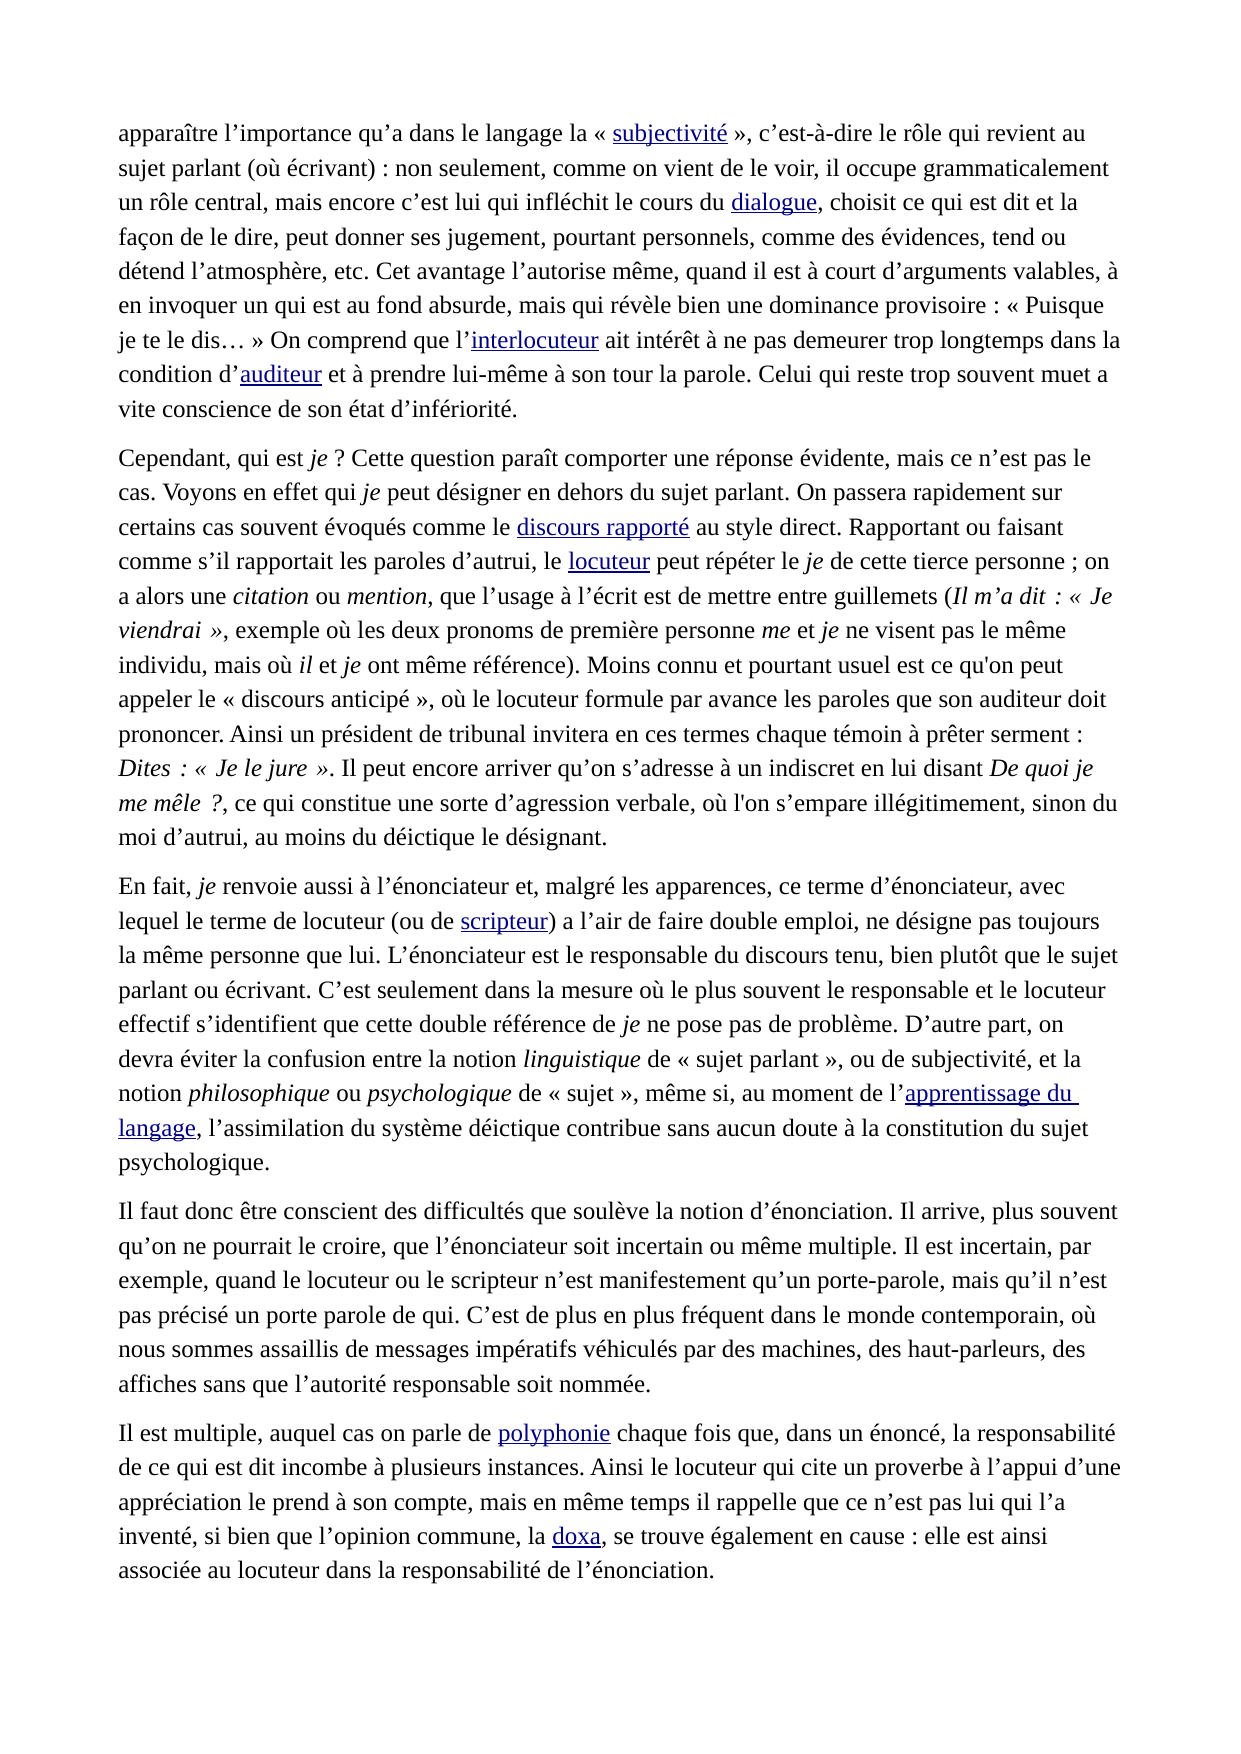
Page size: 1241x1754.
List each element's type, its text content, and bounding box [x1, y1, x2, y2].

text Il est multiple, auquel cas on parle de polyphonie chaque fois que, dans un énoncé, la responsabilité de ce qui est dit incombe à plusieurs instances. Ainsi le locuteur qui cite un proverbe à l’appui d’une appréciation le prend à son compte, mais en même temps il rappelle que ce n’est pas lui qui l’a inventé, si bien que l’opinion commune, la doxa, se trouve également en cause : elle est ainsi associée au locuteur dans la responsabilité de l’énonciation. [118, 1418, 1122, 1584]
text En fait, je renvoie aussi à l’énonciateur et, malgré les apparences, ce terme d’énonciateur, avec lequel le terme de locuteur (ou de scripteur) a l’air de faire double emploi, ne désigne pas toujours la même personne que lui. L’énonciateur est le responsable du discours tenu, bien plutôt que le sujet parlant ou écrivant. C’est seulement dans la mesure où le plus souvent le responsable et le locuteur effectif s’identifient que cette double référence de je ne pose pas de problème. D’autre part, on devra éviter la confusion entre la notion linguistique de « sujet parlant », ou de subjectivité, et la notion philosophique ou psychologique de « sujet », même si, au moment de l’apprentissage du langage, l’assimilation du système déictique contribue sans aucun doute à la constitution du sujet psychologique. [118, 871, 1122, 1176]
text Cependant, qui est je ? Cette question paraît comporter une réponse évidente, mais ce n’est pas le cas. Voyons en effet qui je peut désigner en dehors du sujet parlant. On passera rapidement sur certains cas souvent évoqués comme le discours rapporté au style direct. Rapportant ou faisant comme s’il rapportait les paroles d’autrui, le locuteur peut répéter le je de cette tierce personne ; on a alors une citation ou mention, que l’usage à l’écrit est de mettre entre guillemets (Il m’a dit : « Je viendrai », exemple où les deux pronoms de première personne me et je ne visent pas le même individu, mais où il et je ont même référence). Moins connu et pourtant usuel est ce qu'on peut appeler le « discours anticipé », où le locuteur formule par avance les paroles que son auditeur doit prononcer. Ainsi un président de tribunal invitera en ces termes chaque témoin à prêter serment : Dites : « Je le jure ». Il peut encore arriver qu’on s’adresse à un indiscret en lui disant De quoi je me mêle ?, ce qui constitue une sorte d’agression verbale, où l'on s’empare illégitimement, sinon du moi d’autrui, au moins du déictique le désignant. [118, 443, 1122, 851]
text Il faut donc être conscient des difficultés que soulève la notion d’énonciation. Il arrive, plus souvent qu’on ne pourrait le croire, que l’énonciateur soit incertain ou même multiple. Il est incertain, par exemple, quand le locuteur ou le scripteur n’est manifestement qu’un porte-parole, mais qu’il n’est pas précisé un porte parole de qui. C’est de plus en plus fréquent dans le monde contemporain, où nous sommes assaillis de messages impératifs véhiculés par des machines, des haut-parleurs, des affiches sans que l’autorité responsable soit nommée. [118, 1196, 1122, 1397]
text apparaître l’importance qu’a dans le langage la « subjectivité », c’est-à-dire le rôle qui revient au sujet parlant (où écrivant) : non seulement, comme on vient de le voir, il occupe grammaticalement un rôle central, mais encore c’est lui qui infléchit le cours du dialogue, choisit ce qui est dit et la façon de le dire, peut donner ses jugement, pourtant personnels, comme des évidences, tend ou détend l’atmosphère, etc. Cet avantage l’autorise même, quand il est à court d’arguments valables, à en invoquer un qui est au fond absurde, mais qui révèle bien une dominance provisoire : « Puisque je te le dis… » On comprend que l’interlocuteur ait intérêt à ne pas demeurer trop longtemps dans la condition d’auditeur et à prendre lui-même à son tour la parole. Celui qui reste trop souvent muet a vite conscience de son état d’infériorité. [118, 118, 1122, 423]
